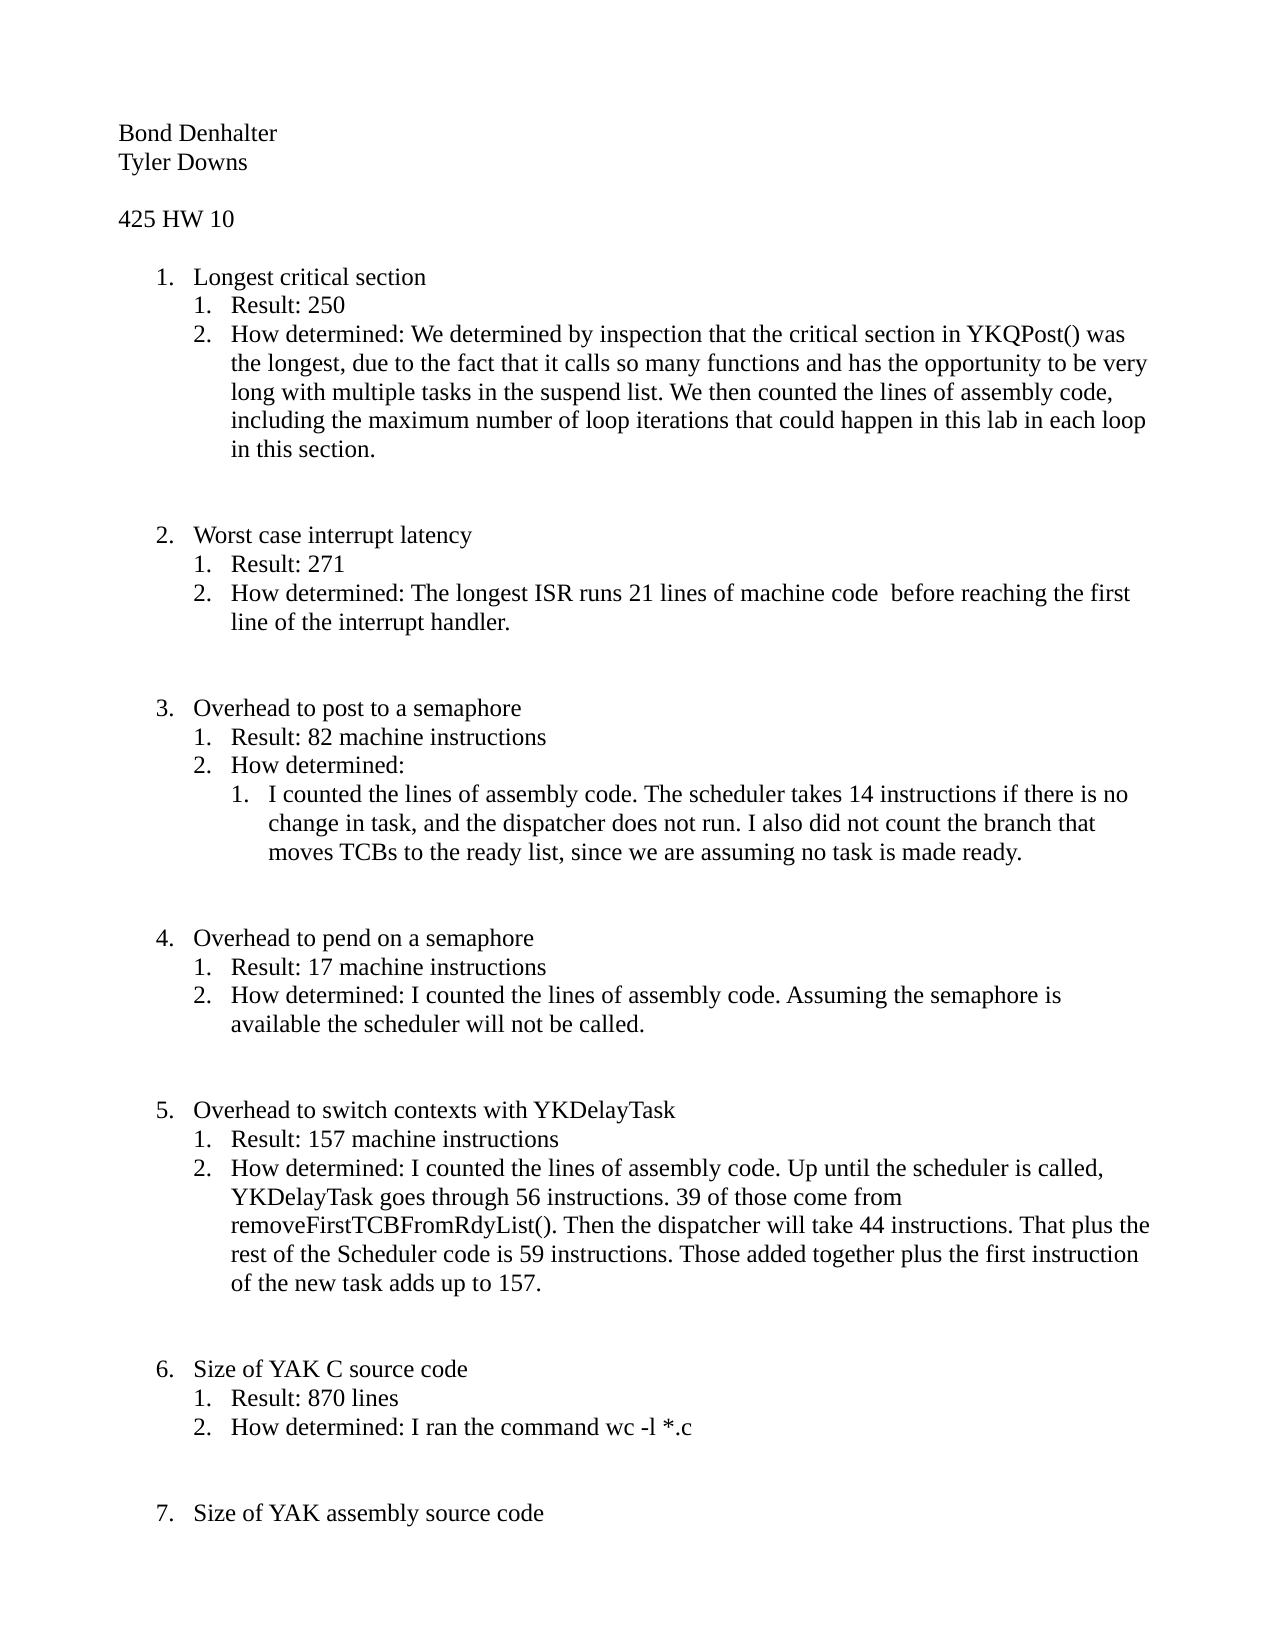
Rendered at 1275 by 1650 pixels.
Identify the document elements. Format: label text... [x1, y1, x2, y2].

list Size of YAK assembly source code [156, 1498, 1157, 1527]
list How determined: I counted the lines of assembly code. Assuming the semaphore is available the scheduler will not be called. [193, 981, 1157, 1038]
list Overhead to pend on a semaphore [156, 923, 1157, 952]
list Result: 17 machine instructions [193, 952, 1157, 981]
list Result: 870 lines [193, 1383, 1157, 1412]
list Overhead to post to a semaphore [156, 693, 1157, 722]
list Size of YAK C source code [156, 1354, 1157, 1383]
list I counted the lines of assembly code. The scheduler takes 14 instructions if there is no change in task, and the dispatcher does not run. I also did not count the branch that moves TCBs to the ready list, since we are assuming no task is made ready. [231, 779, 1157, 866]
list Longest critical section [156, 262, 1157, 291]
list Result: 250 [193, 291, 1157, 319]
list How determined: [193, 751, 1157, 779]
list How determined: I ran the command wc -l *.c [193, 1412, 1157, 1441]
text Bond Denhalter [118, 118, 1157, 147]
text Tyler Downs [118, 147, 1157, 176]
list Result: 82 machine instructions [193, 722, 1157, 751]
list Result: 157 machine instructions [193, 1124, 1157, 1153]
list Worst case interrupt latency [156, 521, 1157, 549]
text 425 HW 10 [118, 204, 1157, 233]
list How determined: I counted the lines of assembly code. Up until the scheduler is called, YKDelayTask goes through 56 instructions. 39 of those come from removeFirstTCBFromRdyList(). Then the dispatcher will take 44 instructions. That plus the rest of the Scheduler code is 59 instructions. Those added together plus the first instruction of the new task adds up to 157. [193, 1153, 1157, 1297]
list How determined: We determined by inspection that the critical section in YKQPost() was the longest, due to the fact that it calls so many functions and has the opportunity to be very long with multiple tasks in the suspend list. We then counted the lines of assembly code, including the maximum number of loop iterations that could happen in this lab in each loop in this section. [193, 319, 1157, 463]
list Overhead to switch contexts with YKDelayTask [156, 1096, 1157, 1124]
list Result: 271 [193, 549, 1157, 578]
list How determined: The longest ISR runs 21 lines of machine code before reaching the first line of the interrupt handler. [193, 578, 1157, 636]
